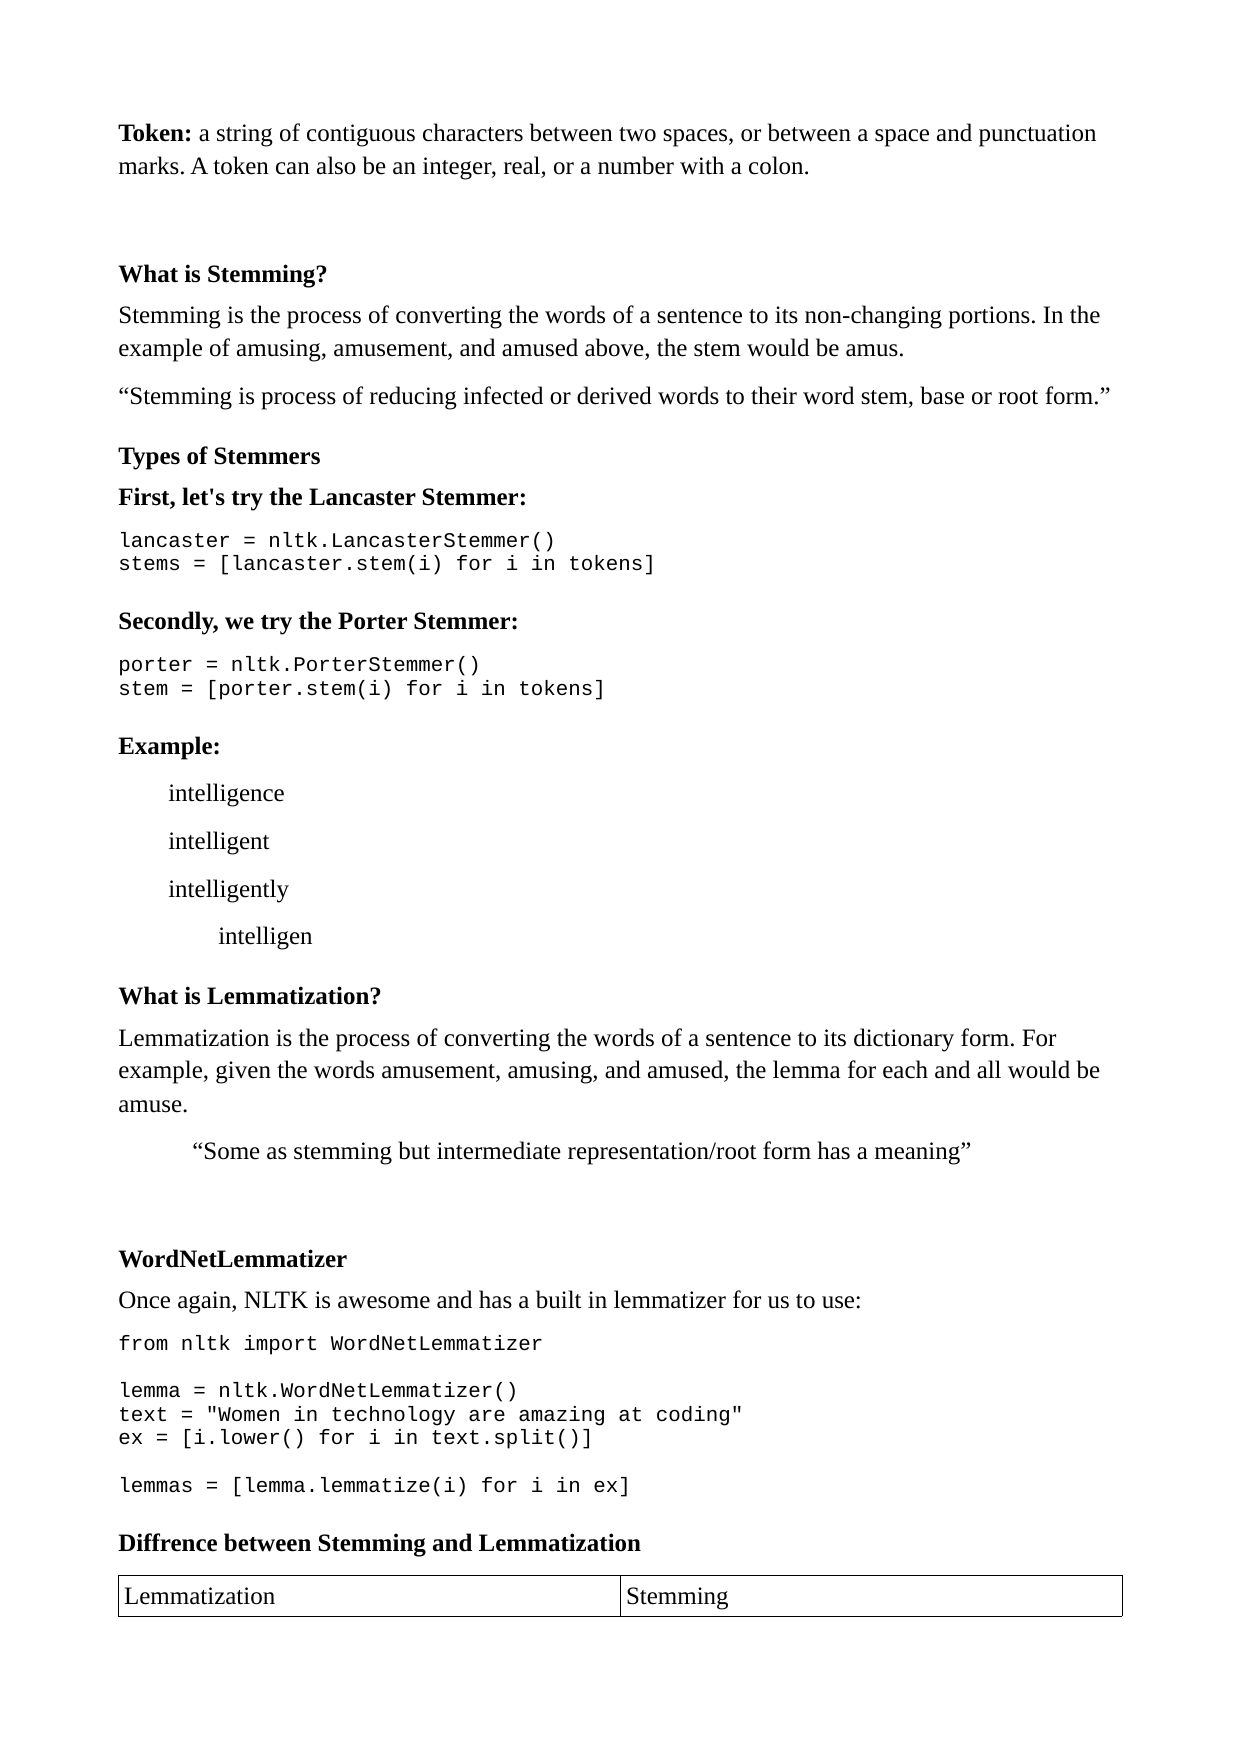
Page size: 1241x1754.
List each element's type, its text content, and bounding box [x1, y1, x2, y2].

text text = "Women in technology are amazing at coding" [118, 1404, 1122, 1427]
subtitle What is Lemmatization? [118, 981, 1122, 1010]
text lemmas = [lemma.lemmatize(i) for i in ex] [118, 1475, 1122, 1498]
text Secondly, we try the Porter Stemmer: [118, 606, 1122, 635]
text intelligen [118, 921, 1122, 950]
text Lemmatization is the process of converting the words of a sentence to its dictionary form. For example, given the words amusement, amusing, and amused, the lemma for each and all would be amuse. [118, 1023, 1122, 1117]
text Stemming is the process of converting the words of a sentence to its non-changing portions. In the example of amusing, amusement, and amused above, the stem would be amus. [118, 300, 1122, 362]
text ex = [i.lower() for i in text.split()] [118, 1427, 1122, 1451]
text Diffrence between Stemming and Lemmatization [118, 1528, 1122, 1557]
text lancaster = nltk.LancasterStemmer() [118, 530, 1122, 553]
text “Some as stemming but intermediate representation/root form has a meaning” [118, 1136, 1122, 1165]
text lemma = nltk.WordNetLemmatizer() [118, 1380, 1122, 1404]
text Example: [118, 731, 1122, 759]
subtitle WordNetLemmatizer [118, 1244, 1122, 1273]
text intelligent [118, 826, 1122, 855]
table_header Lemmatization [119, 1576, 620, 1616]
text Once again, NLTK is awesome and has a built in lemmatizer for us to use: [118, 1285, 1122, 1314]
text Token: a string of contiguous characters between two spaces, or between a space and punctuation marks. A token can also be an integer, real, or a number with a colon. [118, 118, 1122, 180]
text First, let's try the Lancaster Stemmer: [118, 482, 1122, 511]
text porter = nltk.PorterStemmer() [118, 654, 1122, 678]
subtitle Types of Stemmers [118, 441, 1122, 469]
text stems = [lancaster.stem(i) for i in tokens] [118, 553, 1122, 577]
table_header Stemming [621, 1576, 1122, 1616]
text intelligently [118, 874, 1122, 902]
text stem = [porter.stem(i) for i in tokens] [118, 678, 1122, 701]
text from nltk import WordNetLemmatizer [118, 1333, 1122, 1356]
text “Stemming is process of reducing infected or derived words to their word stem, base or root form.” [118, 381, 1122, 409]
text intelligence [118, 778, 1122, 807]
subtitle What is Stemming? [118, 259, 1122, 288]
